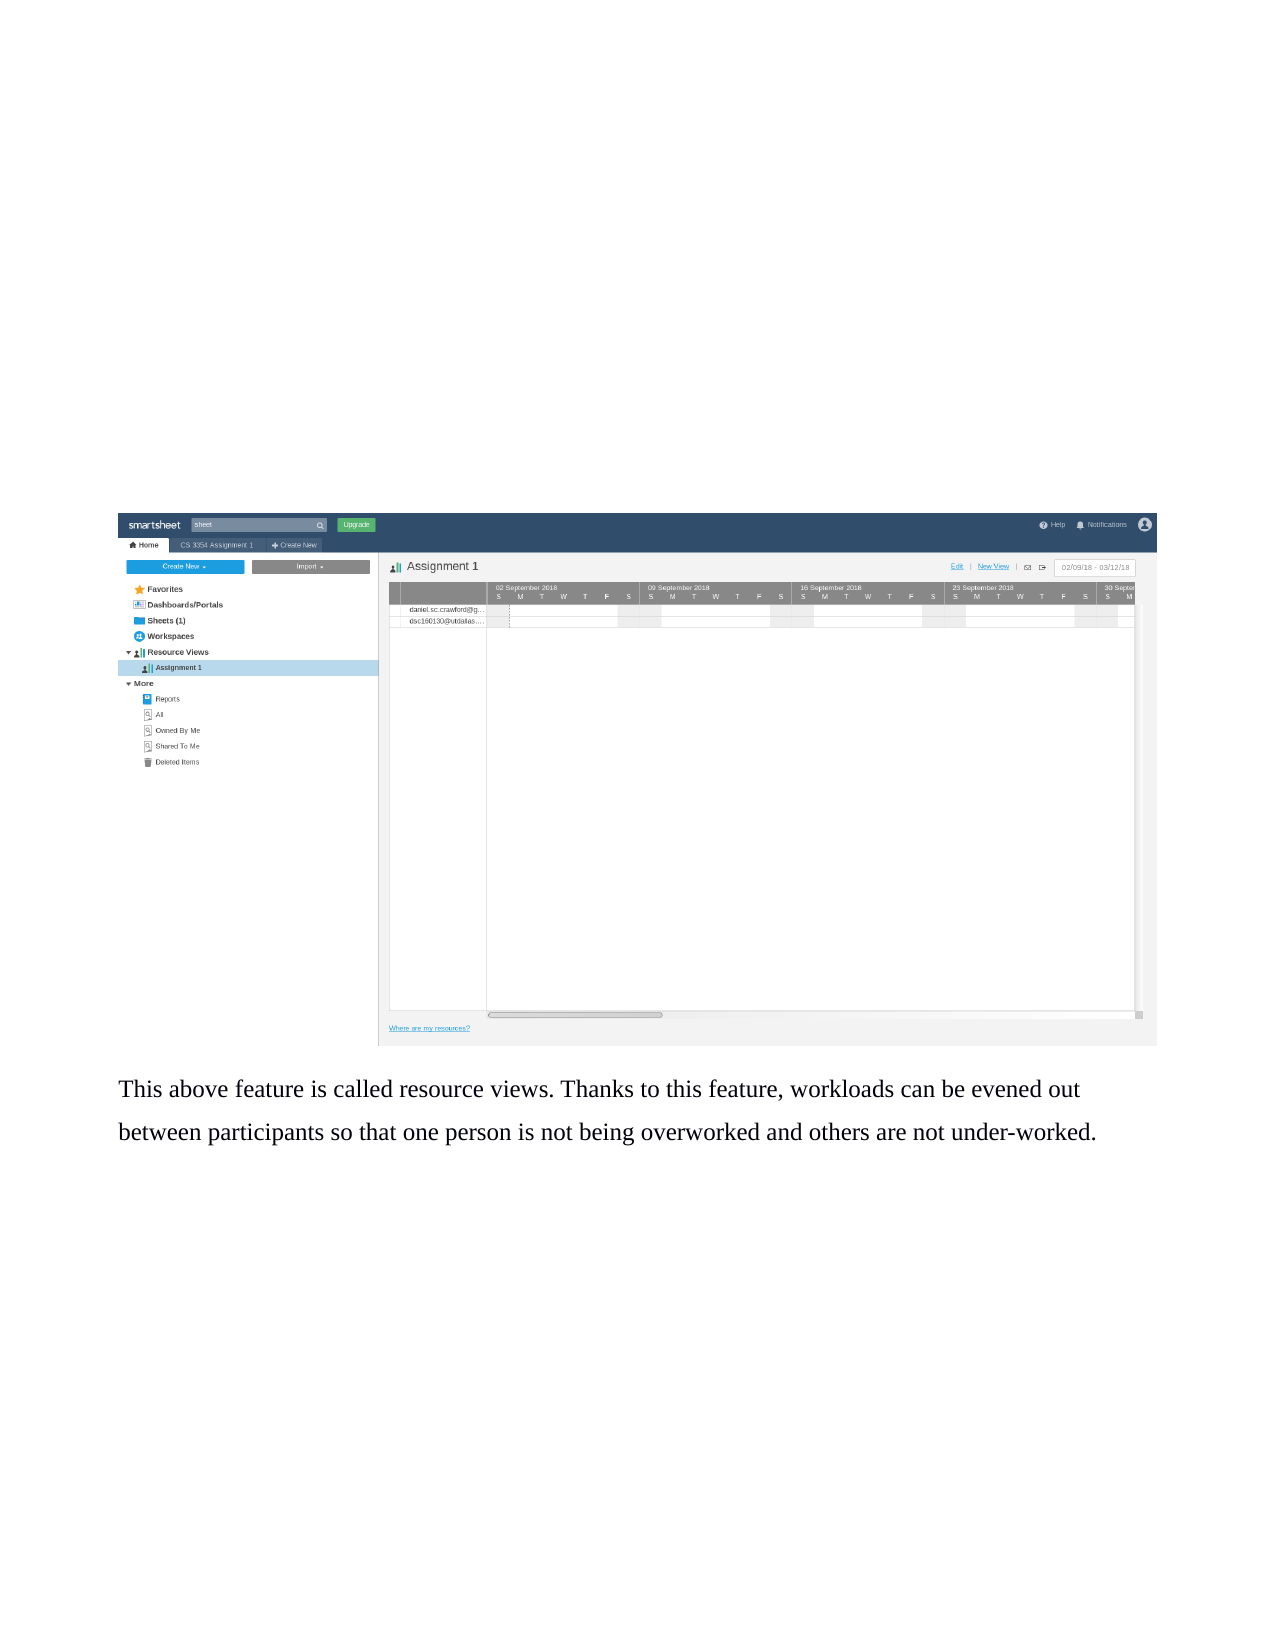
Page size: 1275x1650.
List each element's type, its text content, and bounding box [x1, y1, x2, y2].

text [118, 506, 1157, 513]
text This above feature is called resource views. Thanks to this feature, workloads can be evened out between participants so that one person is not being overworked and others are not under-worked. [118, 1046, 1157, 1146]
picture [118, 513, 1157, 1046]
